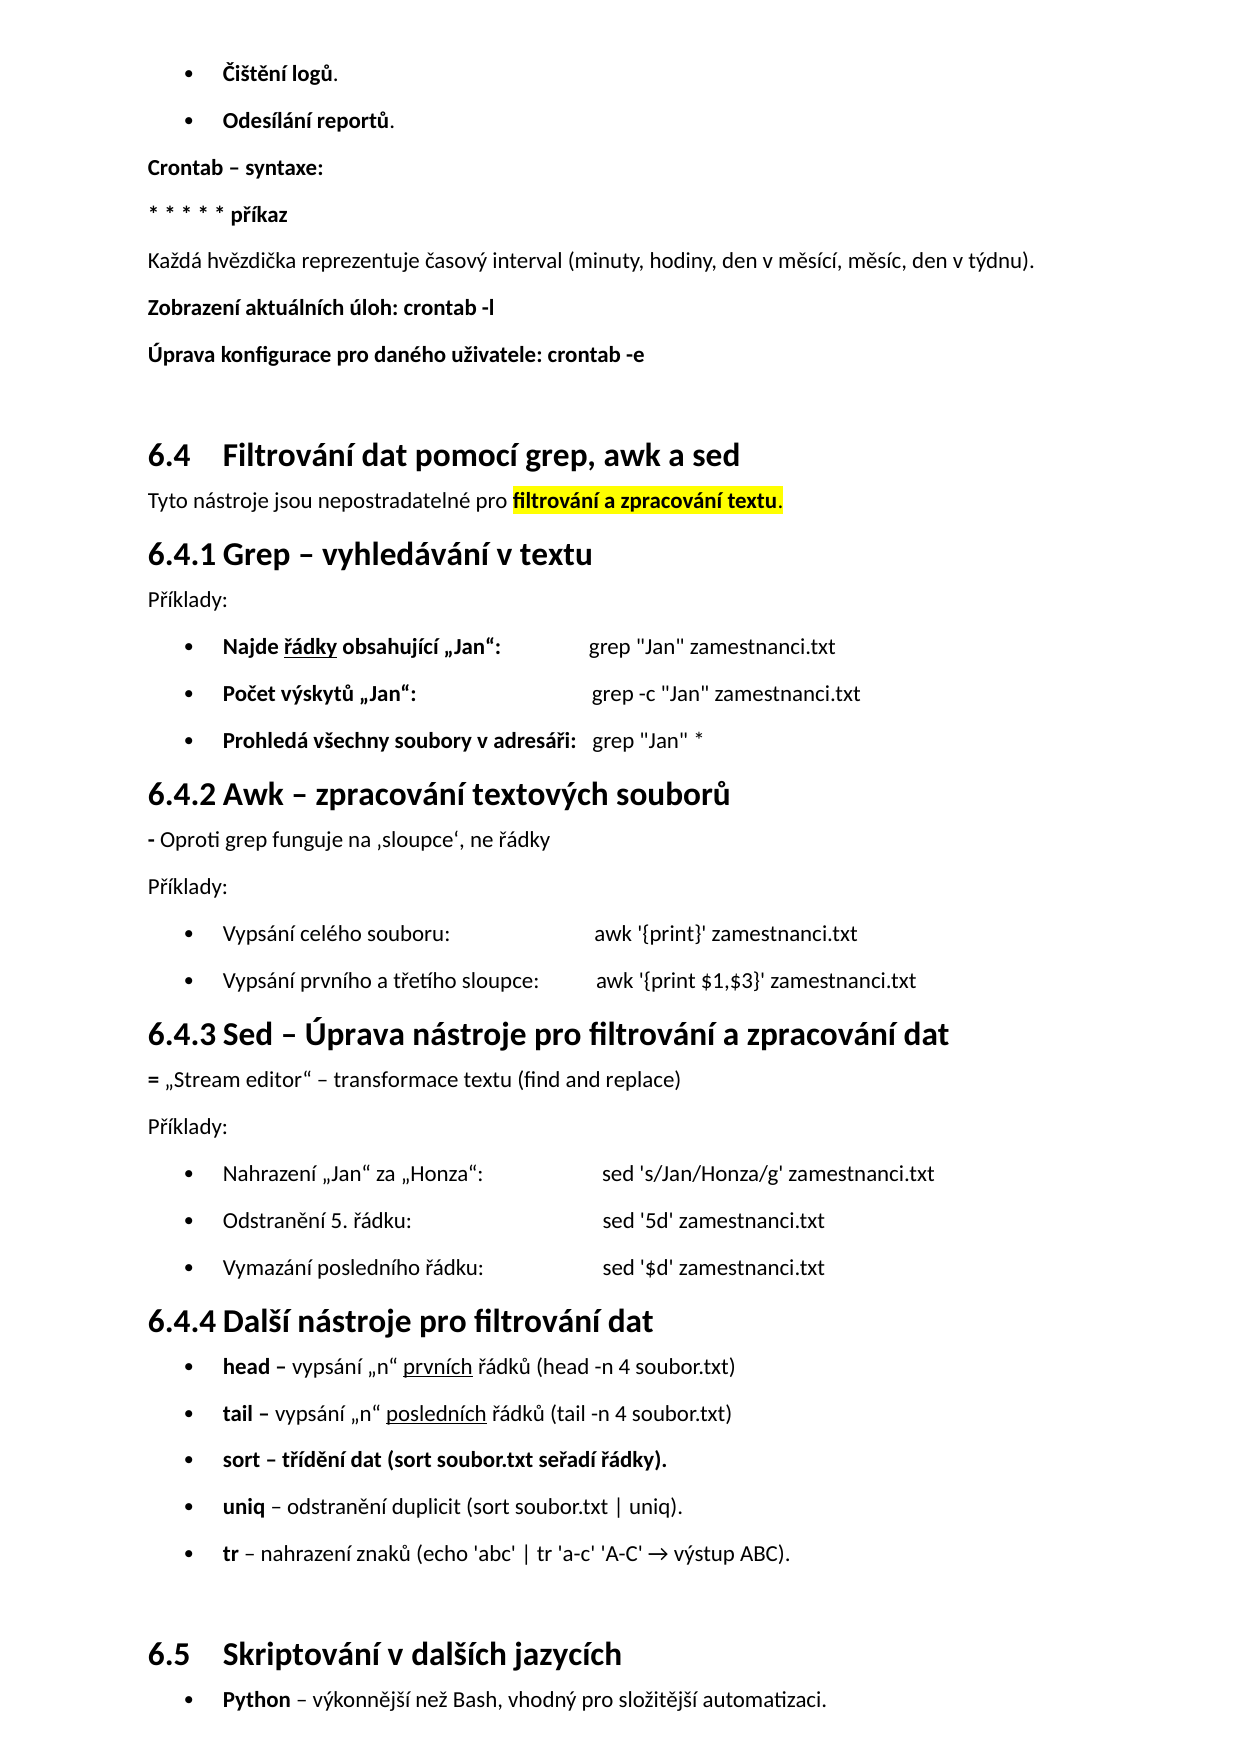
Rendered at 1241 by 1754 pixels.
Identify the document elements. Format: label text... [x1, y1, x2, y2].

list Prohledá všechny soubory v adresáři: grep "Jan" * [185, 726, 1093, 754]
list Počet výskytů „Jan“: grep -c "Jan" zamestnanci.txt [185, 679, 1093, 707]
list uniq – odstranění duplicit (sort soubor.txt | uniq). [185, 1492, 1093, 1521]
list tail – vypsání „n“ posledních řádků (tail -n 4 soubor.txt) [185, 1399, 1093, 1427]
subtitle Skriptování v dalších jazycích [148, 1633, 1093, 1674]
text Příklady: [148, 1112, 1093, 1140]
text Crontab – syntaxe: [148, 153, 1093, 181]
text Každá hvězdička reprezentuje časový interval (minuty, hodiny, den v měsící, měsíc, den v týdnu). [148, 247, 1093, 275]
text Úprava konfigurace pro daného uživatele: crontab -e [148, 340, 1093, 368]
text Příklady: [148, 586, 1093, 614]
list Odesílání reportů. [185, 106, 1093, 134]
list Vypsání celého souboru: awk '{print}' zamestnanci.txt [185, 919, 1093, 947]
text Příklady: [148, 872, 1093, 900]
subtitle Další nástroje pro filtrování dat [148, 1299, 1093, 1340]
list head – vypsání „n“ prvních řádků (head -n 4 soubor.txt) [185, 1352, 1093, 1380]
list Nahrazení „Jan“ za „Honza“: sed 's/Jan/Honza/g' zamestnanci.txt [185, 1159, 1093, 1187]
list Najde řádky obsahující „Jan“: grep "Jan" zamestnanci.txt [185, 632, 1093, 661]
list Odstranění 5. řádku: sed '5d' zamestnanci.txt [185, 1206, 1093, 1234]
subtitle Sed – Úprava nástroje pro filtrování a zpracování dat [148, 1013, 1093, 1054]
list Vymazání posledního řádku: sed '$d' zamestnanci.txt [185, 1253, 1093, 1281]
subtitle Awk – zpracování textových souborů [148, 773, 1093, 814]
list Čištění logů. [185, 59, 1093, 87]
list Python – výkonnější než Bash, vhodný pro složitější automatizaci. [185, 1685, 1093, 1713]
list Vypsání prvního a třetího sloupce: awk '{print $1,$3}' zamestnanci.txt [185, 966, 1093, 994]
text * * * * * příkaz [148, 200, 1093, 228]
subtitle Grep – vyhledávání v textu [148, 533, 1093, 574]
subtitle Filtrování dat pomocí grep, awk a sed [148, 434, 1093, 475]
list sort – třídění dat (sort soubor.txt seřadí řádky). [185, 1446, 1093, 1474]
text Zobrazení aktuálních úloh: crontab -l [148, 293, 1093, 322]
text Tyto nástroje jsou nepostradatelné pro filtrování a zpracování textu. [148, 486, 1093, 514]
text = „Stream editor“ – transformace textu (find and replace) [148, 1065, 1093, 1093]
list tr – nahrazení znaků (echo 'abc' | tr 'a-c' 'A-C' → výstup ABC). [185, 1539, 1093, 1567]
text - Oproti grep funguje na ‚sloupce‘, ne řádky [148, 825, 1093, 853]
